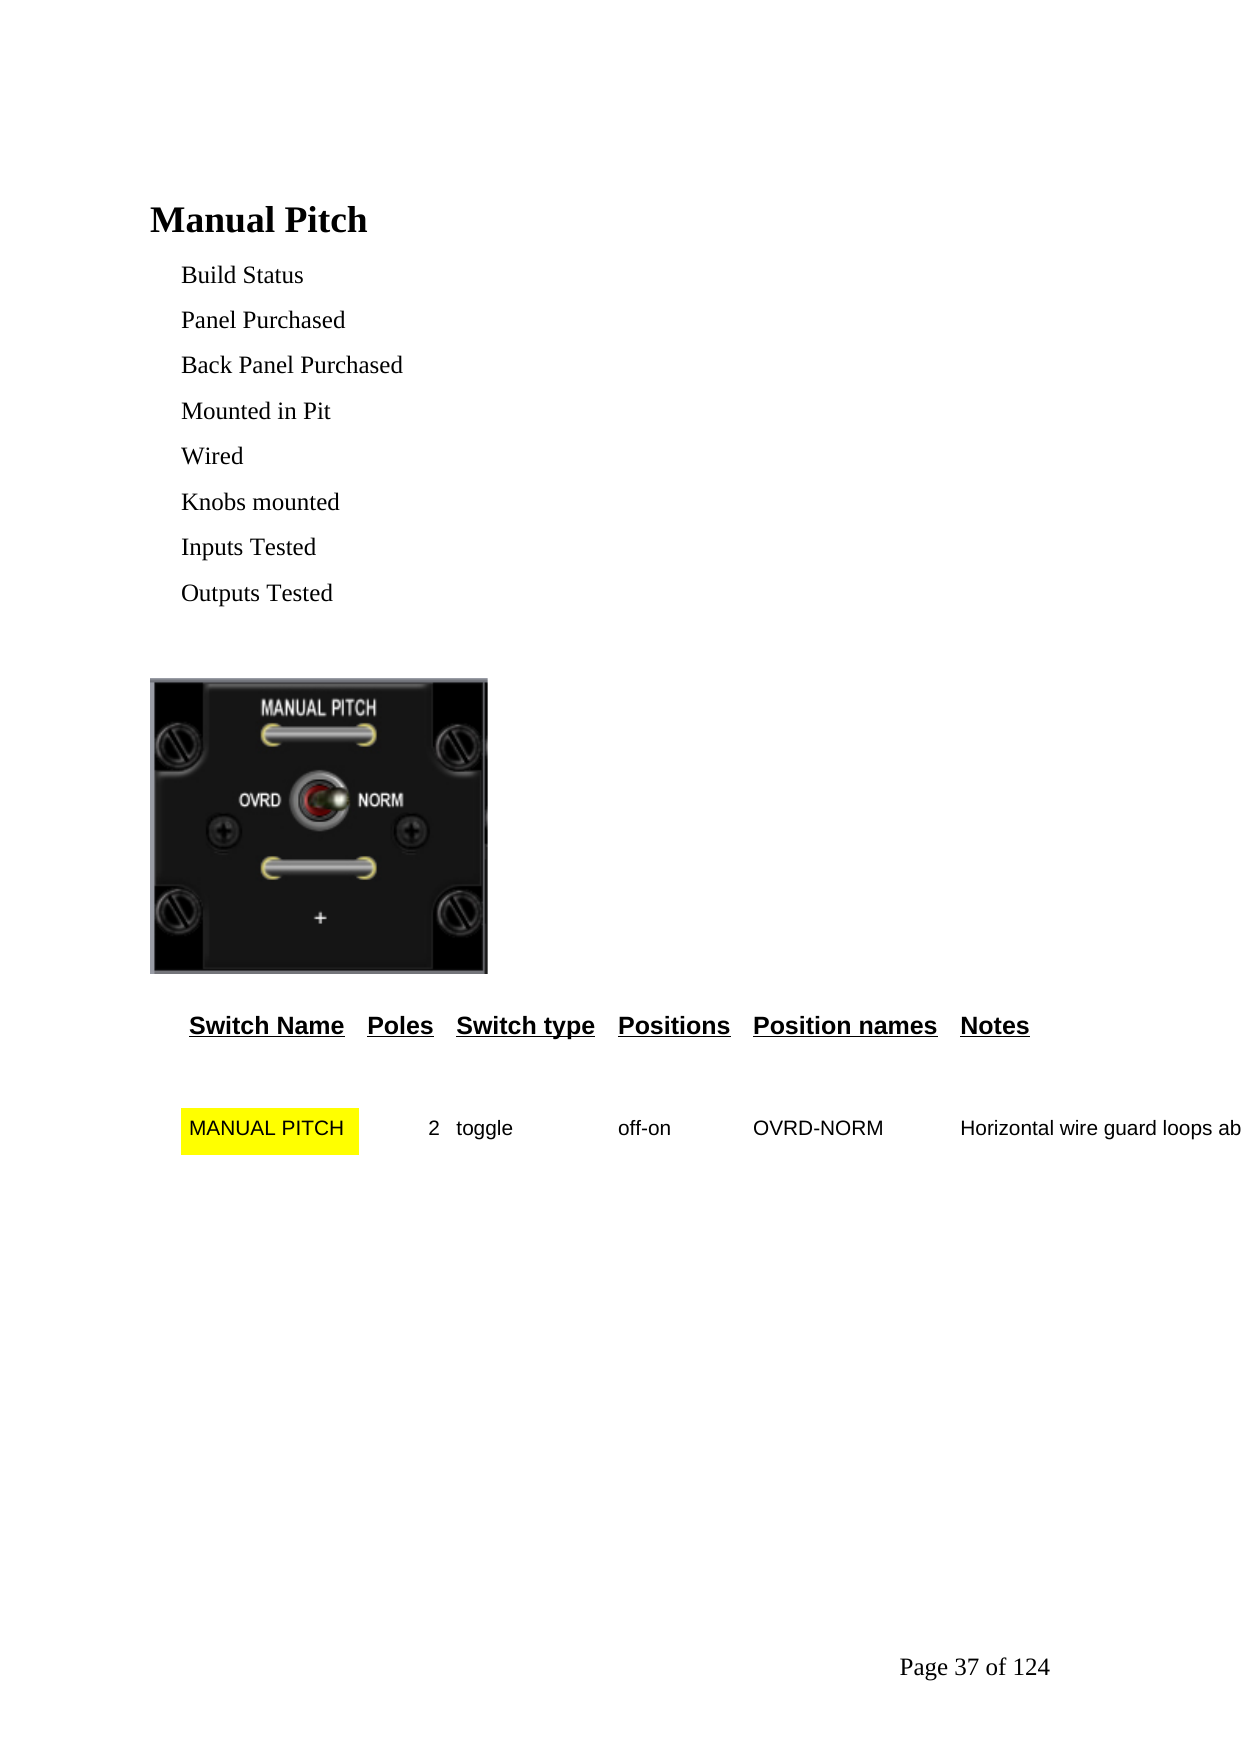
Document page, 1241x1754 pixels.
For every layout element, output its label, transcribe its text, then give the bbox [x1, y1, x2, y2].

table_cell [448, 1063, 609, 1108]
table_cell [465, 297, 652, 342]
table_cell [745, 1063, 952, 1108]
table_cell Horizontal wire guard loops above and below toggle [952, 1108, 1240, 1155]
table_cell Knobs mounted [173, 479, 465, 524]
table_header Switch Name [181, 1003, 359, 1062]
table_cell off-on [610, 1108, 744, 1155]
table_cell Outputs Tested [173, 569, 465, 615]
table_cell [465, 569, 652, 615]
table_cell [181, 1063, 359, 1108]
table_cell Mounted in Pit [173, 388, 465, 433]
table_cell [465, 433, 652, 478]
table_cell toggle [448, 1108, 609, 1155]
table_cell Wired [173, 433, 465, 478]
table_cell [465, 342, 652, 388]
table_header Build Status [173, 251, 652, 297]
subtitle Manual Pitch [150, 198, 1090, 241]
table_cell [610, 1063, 744, 1108]
table_cell OVRD-NORM [745, 1108, 952, 1155]
table_header Poles [359, 1003, 448, 1062]
table_cell 2 [359, 1108, 448, 1155]
table_header Positions [610, 1003, 744, 1062]
table_cell [952, 1063, 1240, 1108]
table_cell MANUAL PITCH [181, 1108, 359, 1155]
table_cell [465, 479, 652, 524]
table_cell [465, 388, 652, 433]
table_cell [465, 524, 652, 569]
table_header Switch type [448, 1003, 609, 1062]
table_cell Panel Purchased [173, 297, 465, 342]
picture [150, 678, 488, 974]
table_cell Back Panel Purchased [173, 342, 465, 388]
table_header Notes [952, 1003, 1240, 1062]
table_cell [359, 1063, 448, 1108]
table_header Position names [745, 1003, 952, 1062]
table_cell Inputs Tested [173, 524, 465, 569]
